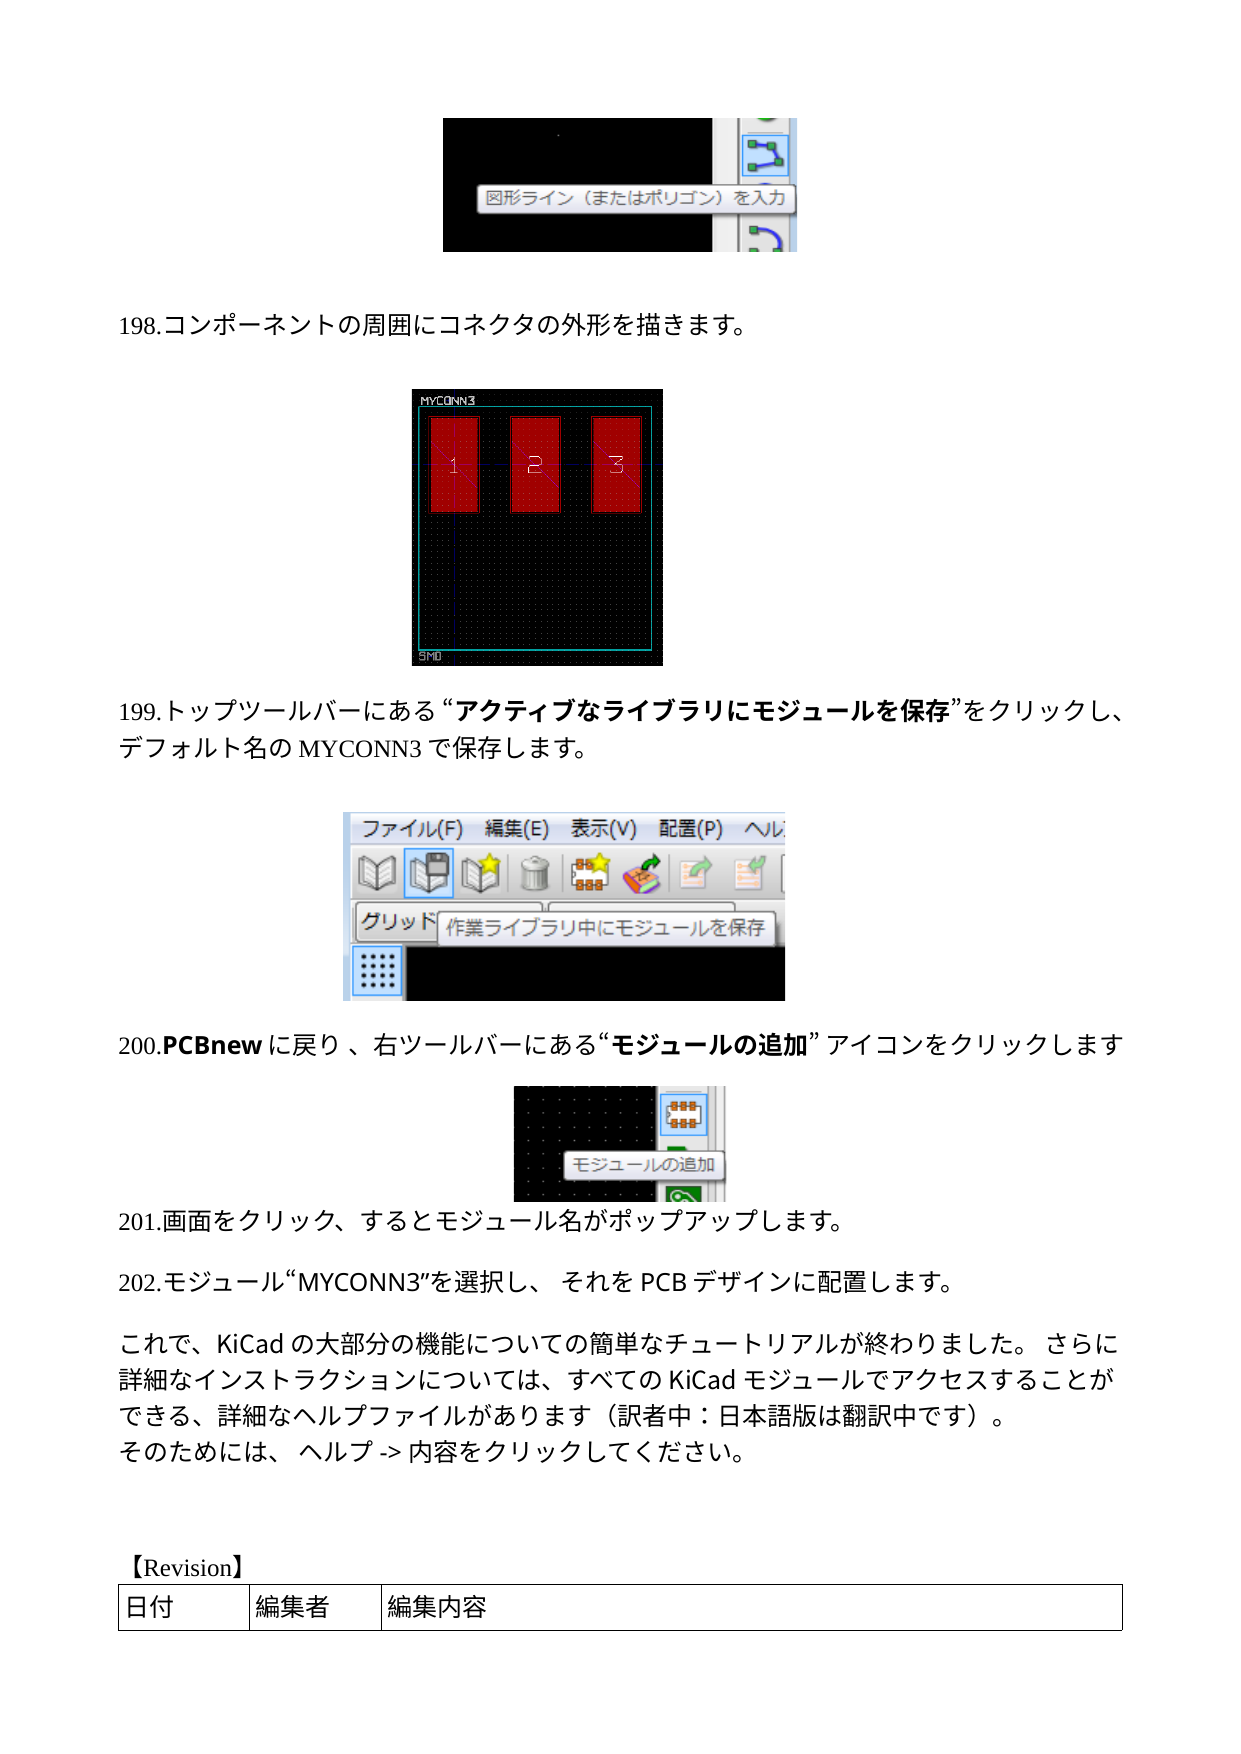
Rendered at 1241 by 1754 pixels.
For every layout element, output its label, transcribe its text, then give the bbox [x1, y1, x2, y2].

text 【Revision】 [118, 1548, 1122, 1584]
picture [443, 118, 798, 252]
list PCBnewに戻り 、右ツールバーにある“モジュールの追加” アイコンをクリックします。 [118, 1025, 1122, 1061]
text これで、KiCadの大部分の機能についての簡単なチュートリアルが終わりました。 さらに詳細なインストラクションについては、すべてのKiCadモジュールでアクセスすることができる、詳細なヘルプファイルがあります（訳者中：日本語版は翻訳中です）。 そのためには、 ヘルプ -> 内容をクリックしてください。 [118, 1324, 1122, 1469]
list モジュール“MYCONN3”を選択し、 それをPCBデザインに配置します。 [118, 1263, 1122, 1299]
picture [343, 812, 786, 1001]
table_header 日付 [119, 1585, 249, 1630]
table_header 編集内容 [382, 1585, 1122, 1630]
list トップツールバーにある “アクティブなライブラリにモジュールを保存”をクリックし、デフォルト名のMYCONN3で保存します。 [118, 692, 1122, 764]
list コンポーネントの周囲にコネクタの外形を描きます。 [118, 305, 1122, 341]
picture [513, 1086, 727, 1202]
table_header 編集者 [250, 1585, 381, 1630]
list 画面をクリック、するとモジュール名がポップアップします。 [118, 1086, 1122, 1238]
